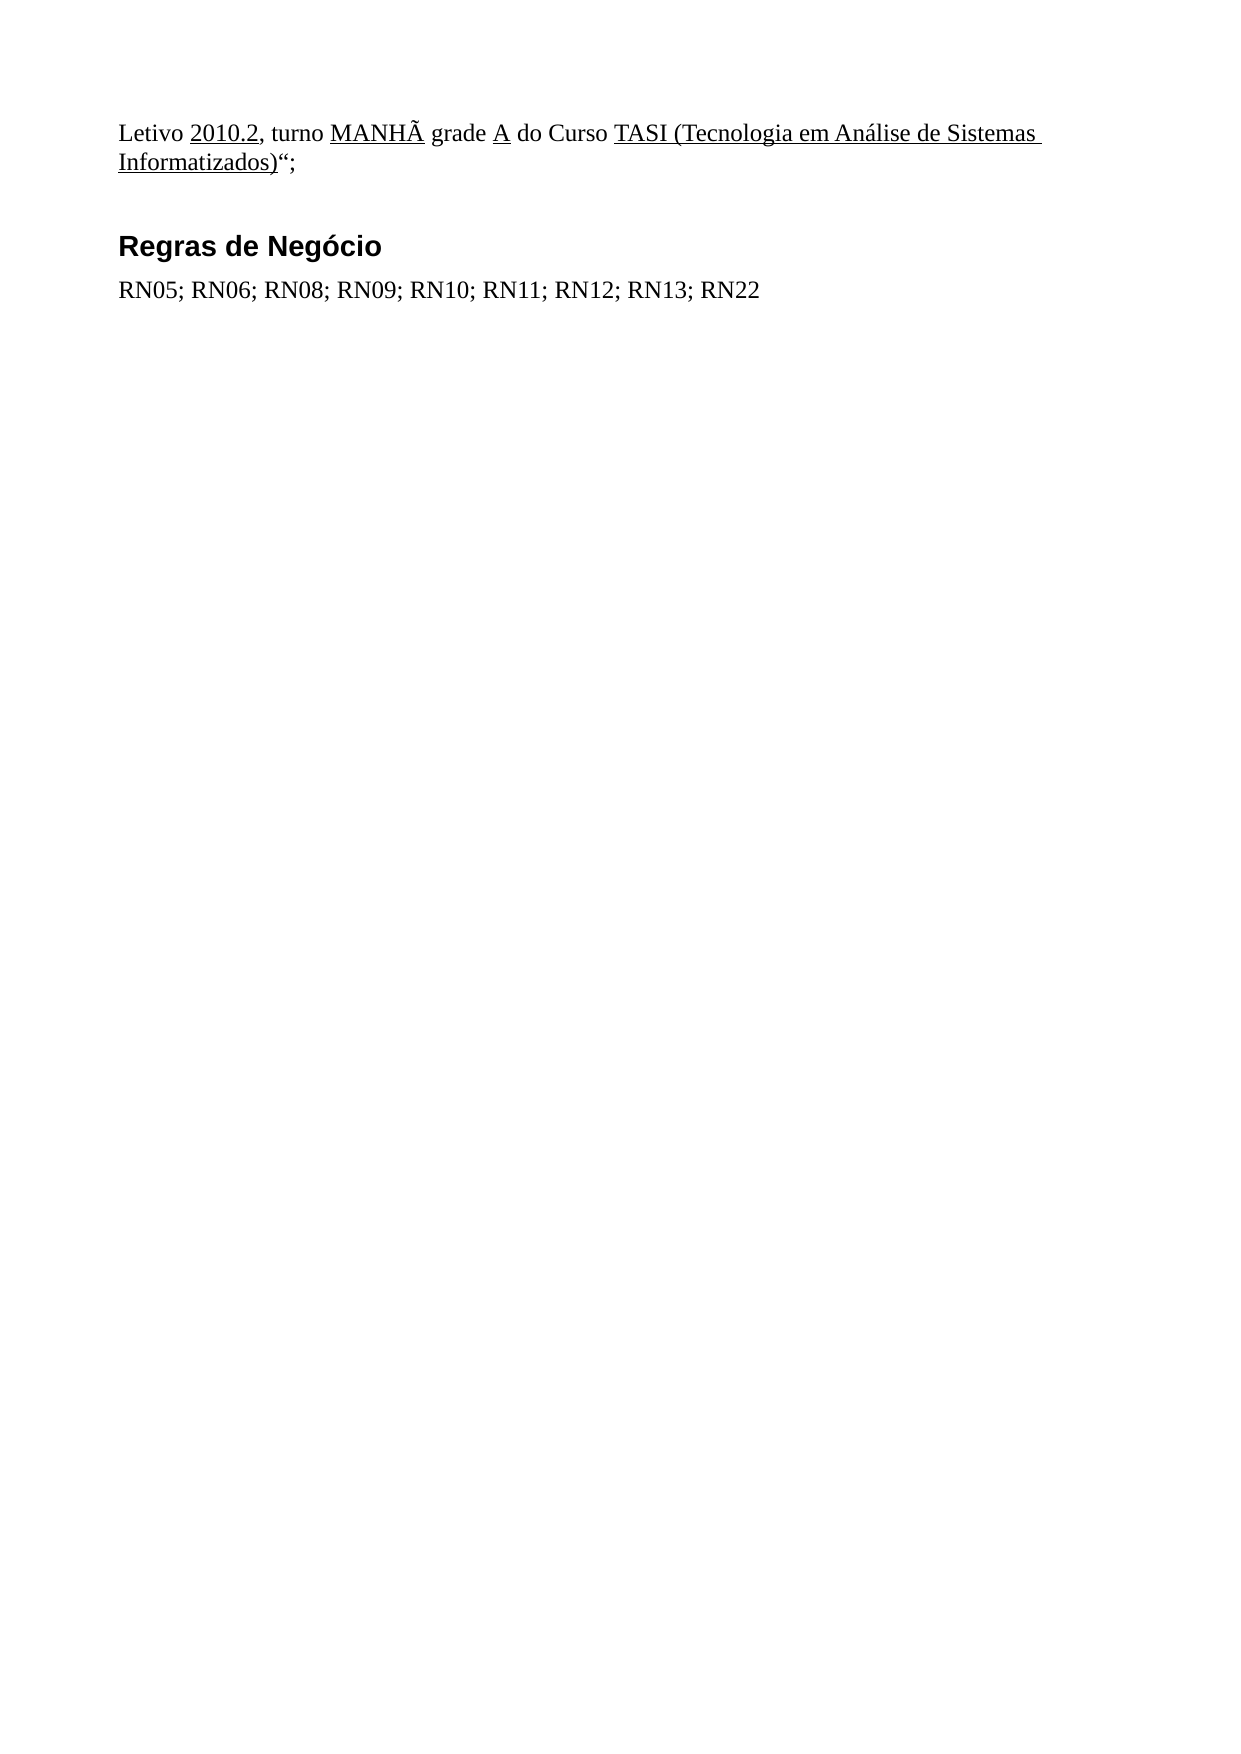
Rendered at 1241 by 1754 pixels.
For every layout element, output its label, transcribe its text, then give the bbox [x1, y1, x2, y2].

text RN05; RN06; RN08; RN09; RN10; RN11; RN12; RN13; RN22 [118, 275, 1122, 304]
list Letivo 2010.2, turno MANHÃ grade A do Curso TASI (Tecnologia em Análise de Sistemas Informatizados)“; [118, 118, 1122, 176]
subtitle Regras de Negócio [118, 229, 1122, 263]
